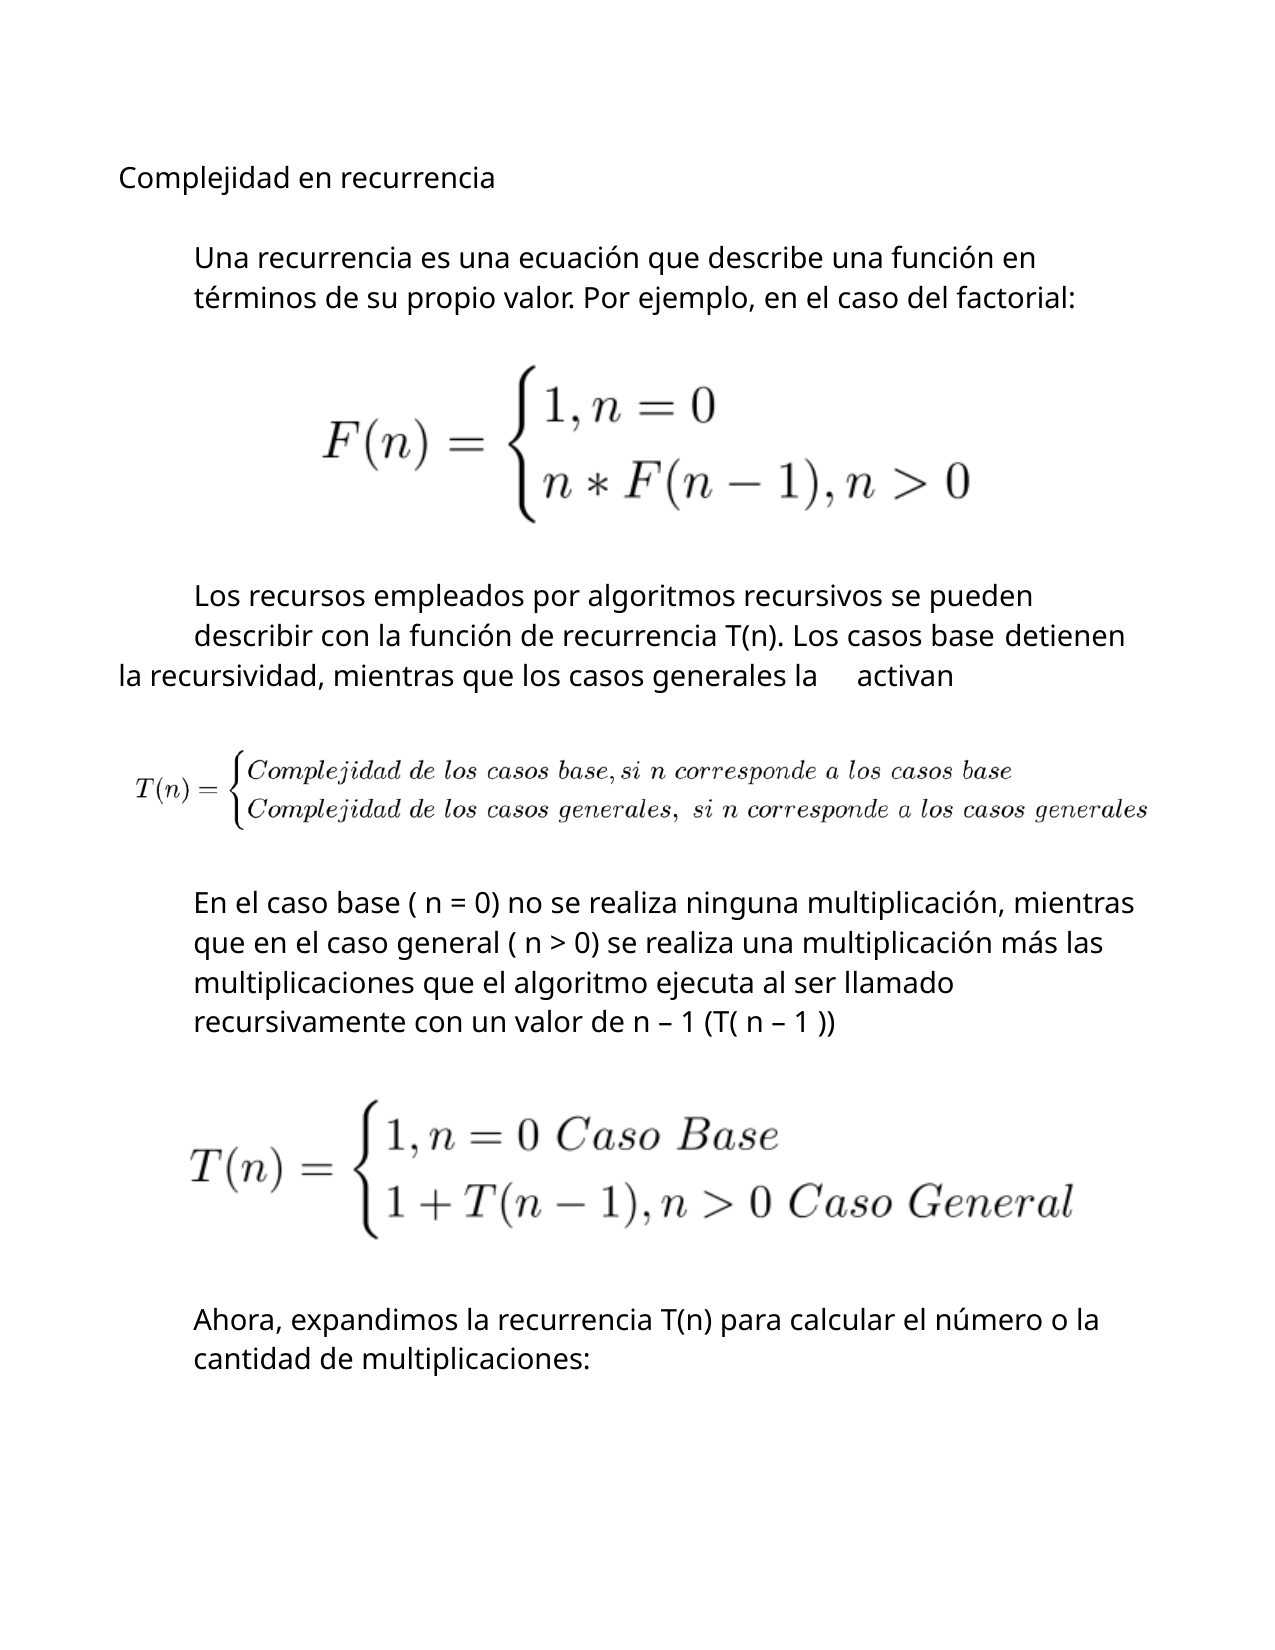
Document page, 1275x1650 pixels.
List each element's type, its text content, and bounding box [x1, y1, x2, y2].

picture [172, 1081, 1103, 1260]
text Una recurrencia es una ecuación que describe una función en términos de su propio valor. Por ejemplo, en el caso del factorial: [118, 237, 1157, 317]
picture [118, 734, 1157, 843]
text Los recursos empleados por algoritmos recursivos se pueden describir con la función de recurrencia T(n). Los casos base detienen la recursividad, mientras que los casos generales la activan [118, 576, 1157, 695]
picture [272, 356, 1004, 536]
text En el caso base ( n = 0) no se realiza ninguna multiplicación, mientras que en el caso general ( n > 0) se realiza una multiplicación más las multiplicaciones que el algoritmo ejecuta al ser llamado recursivamente con un valor de n – 1 (T( n – 1 )) [193, 883, 1157, 1041]
text Ahora, expandimos la recurrencia T(n) para calcular el número o la cantidad de multiplicaciones: [193, 1299, 1157, 1378]
text Complejidad en recurrencia [118, 158, 1157, 197]
